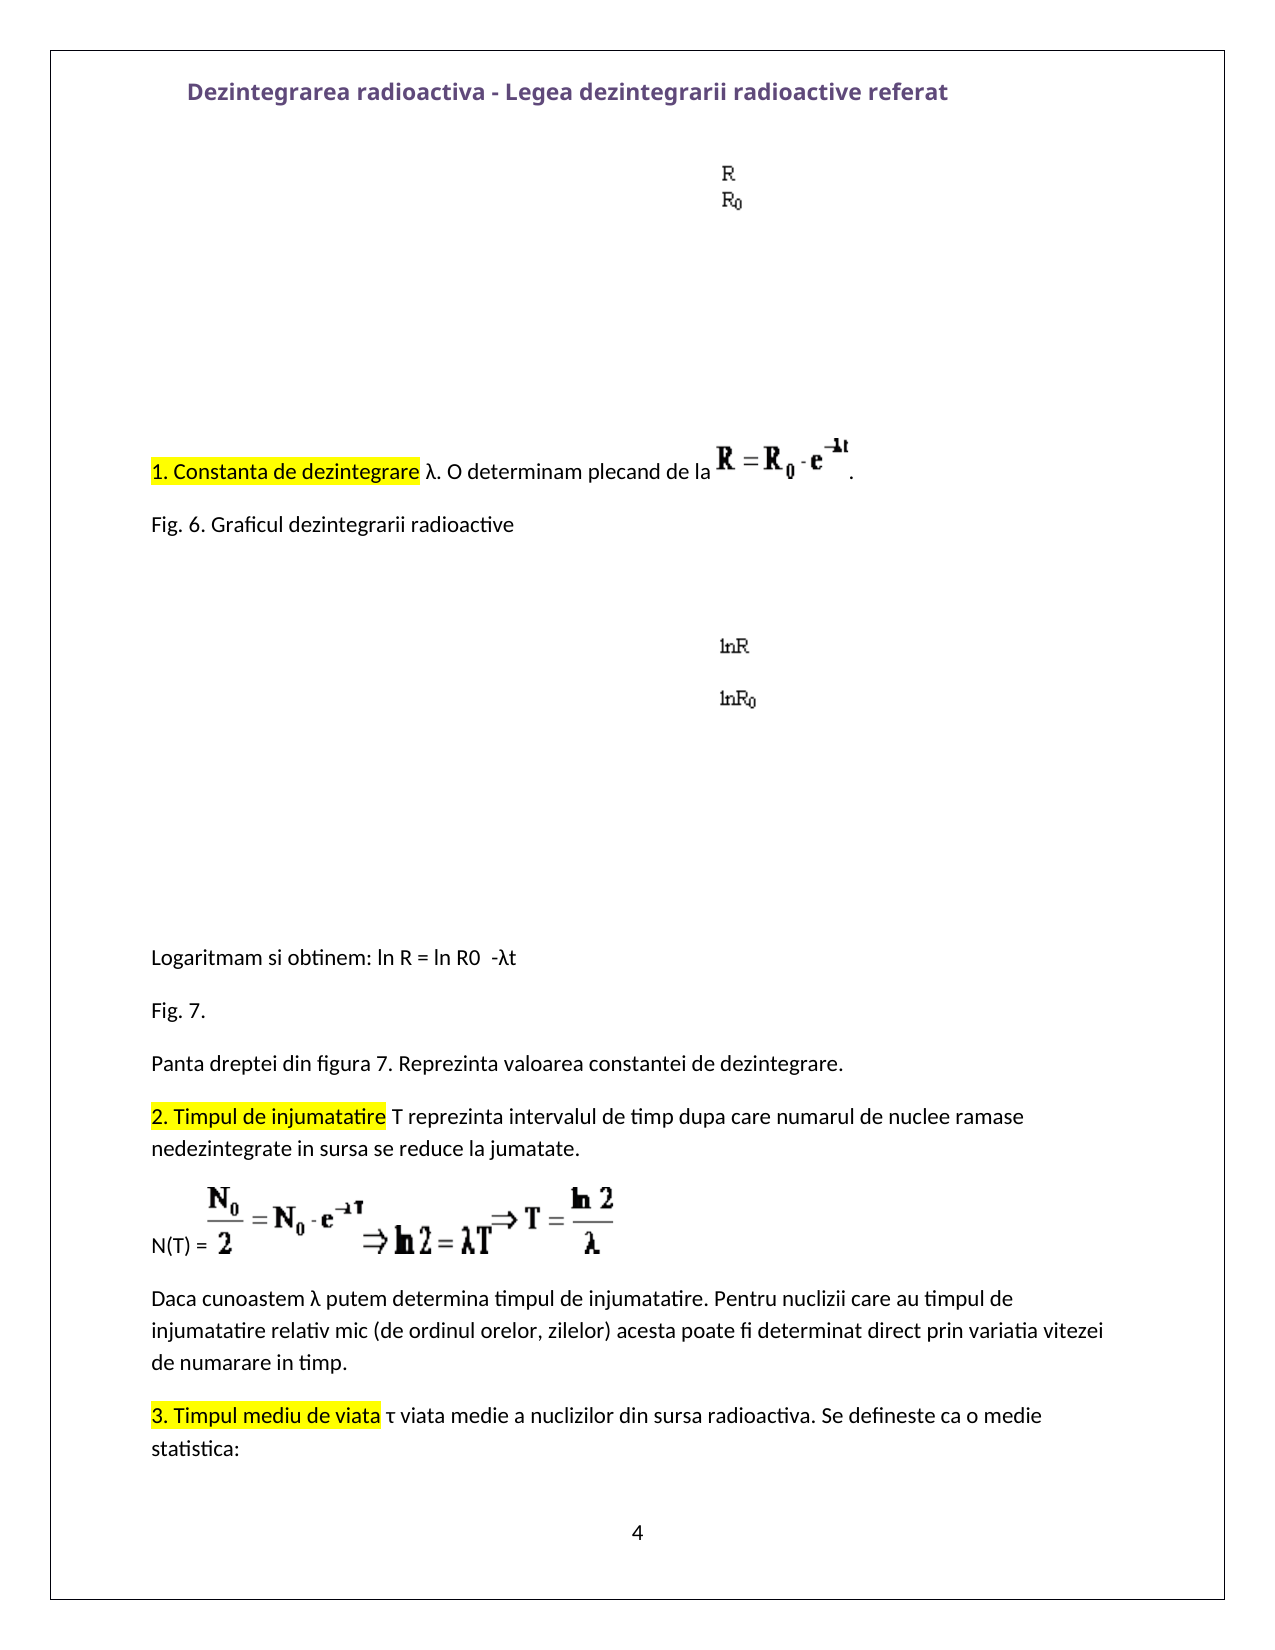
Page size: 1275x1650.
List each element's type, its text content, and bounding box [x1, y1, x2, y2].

table_cell [706, 385, 766, 406]
text Fig. 7. [151, 996, 1124, 1024]
text N(T) = [151, 1187, 1124, 1259]
picture [703, 611, 766, 891]
text Logaritmam si obtinem: ln R = ln R0 -λt [151, 911, 1124, 971]
picture [706, 151, 767, 385]
table_header [151, 563, 766, 612]
text 1. Constanta de dezintegrare λ. O determinam plecand de la . [151, 406, 1124, 485]
text Fig. 6. Graficul dezintegrarii radioactive [151, 510, 1124, 538]
text 2. Timpul de injumatatire T reprezinta intervalul de timp dupa care numarul de nuclee ramase nedezintegrate in sursa se reduce la jumatate. [151, 1102, 1124, 1162]
table_cell [703, 891, 766, 911]
picture [716, 438, 849, 479]
table_cell [151, 151, 706, 406]
text Panta dreptei din figura 7. Reprezinta valoarea constantei de dezintegrare. [151, 1049, 1124, 1077]
text Daca cunoastem λ putem determina timpul de injumatatire. Pentru nuclizii care au timpul de injumatatire relativ mic (de ordinul orelor, zilelor) acesta poate fi determinat direct prin variatia vitezei de numarare in timp. [151, 1284, 1124, 1376]
picture [207, 1187, 614, 1254]
text 3. Timpul mediu de viata τ viata medie a nuclizilor din sursa radioactiva. Se defineste ca o medie statistica: [151, 1401, 1124, 1462]
table_cell [151, 612, 703, 911]
